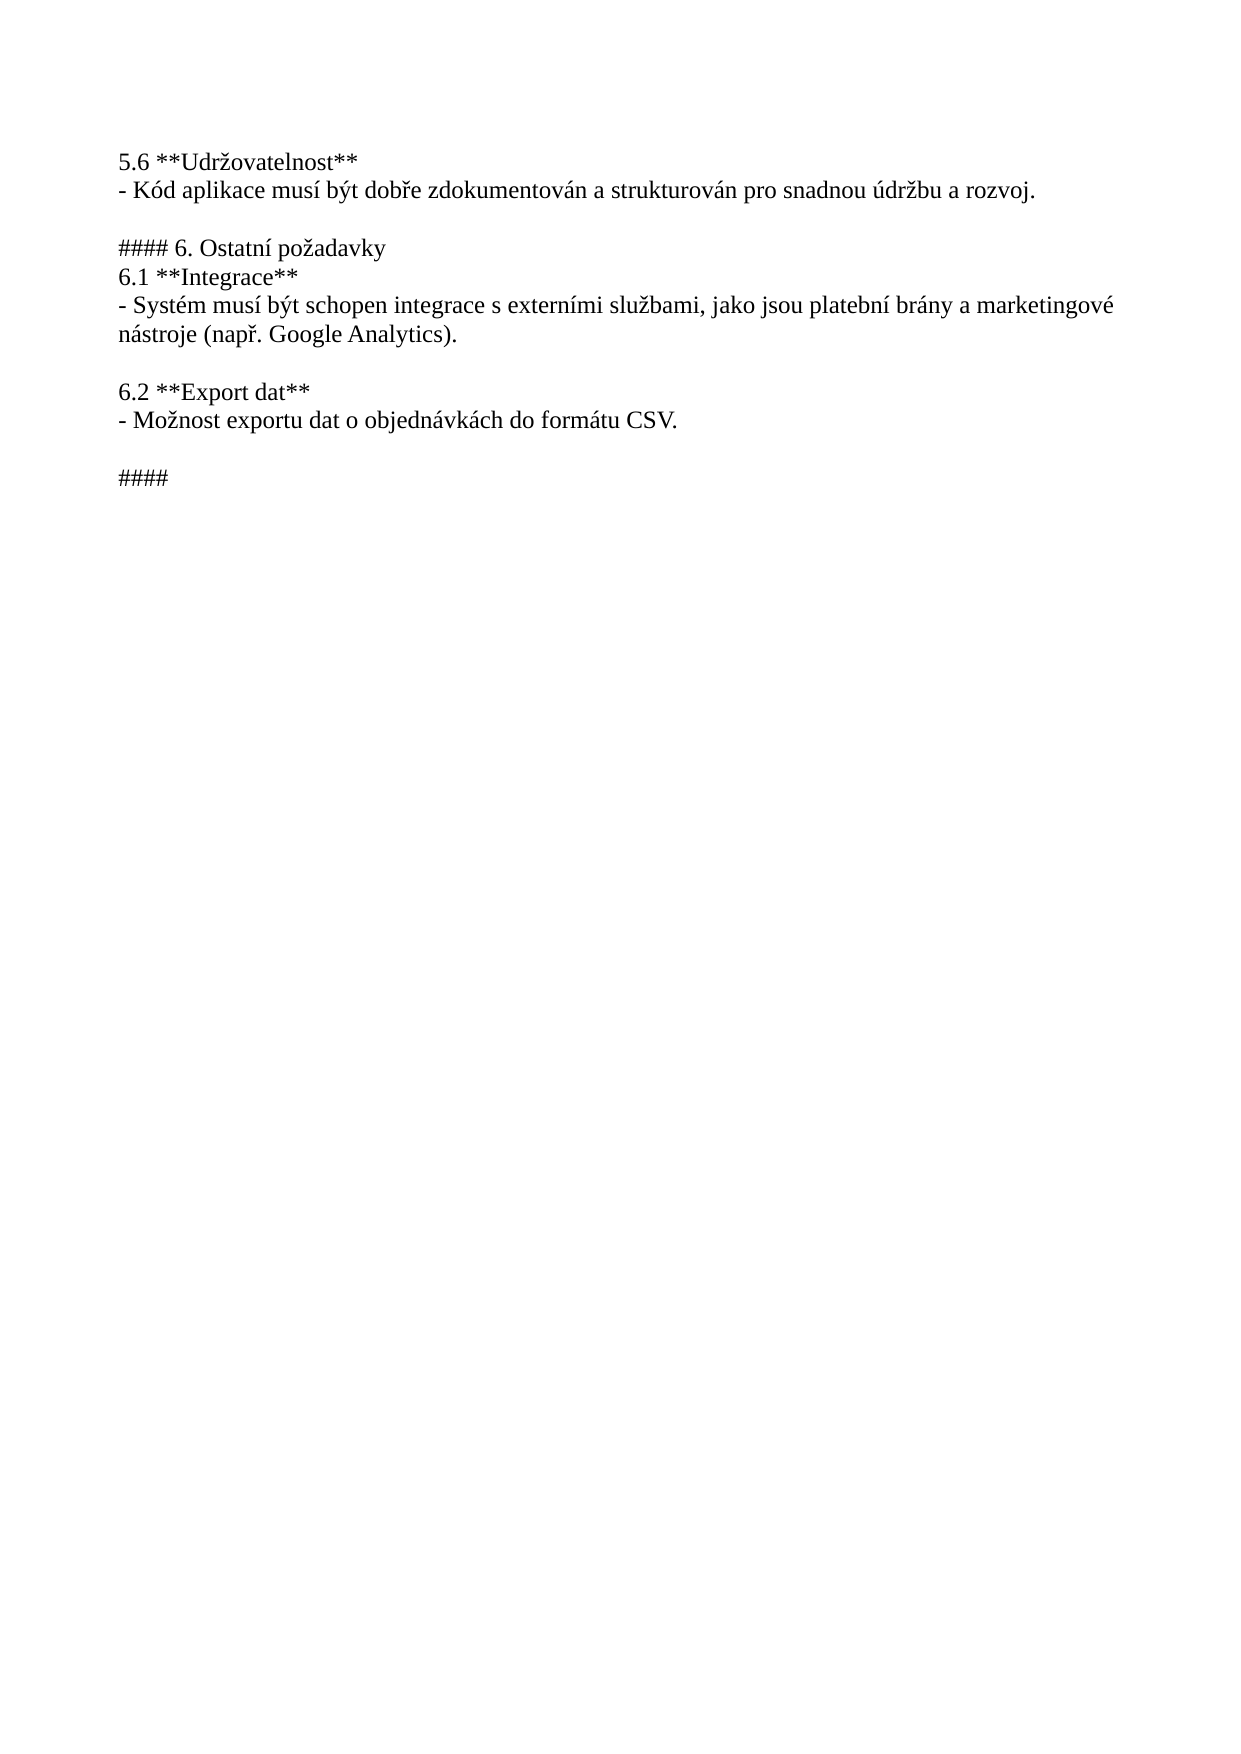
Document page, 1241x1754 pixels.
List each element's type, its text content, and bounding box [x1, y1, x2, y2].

text 5.6 **Udržovatelnost** - Kód aplikace musí být dobře zdokumentován a strukturován pro snadnou údržbu a rozvoj. #### 6. Ostatní požadavky 6.1 **Integrace** - Systém musí být schopen integrace s externími službami, jako jsou platební brány a marketingové nástroje (např. Google Analytics). 6.2 **Export dat** - Možnost exportu dat o objednávkách do formátu CSV. #### [118, 118, 1122, 492]
